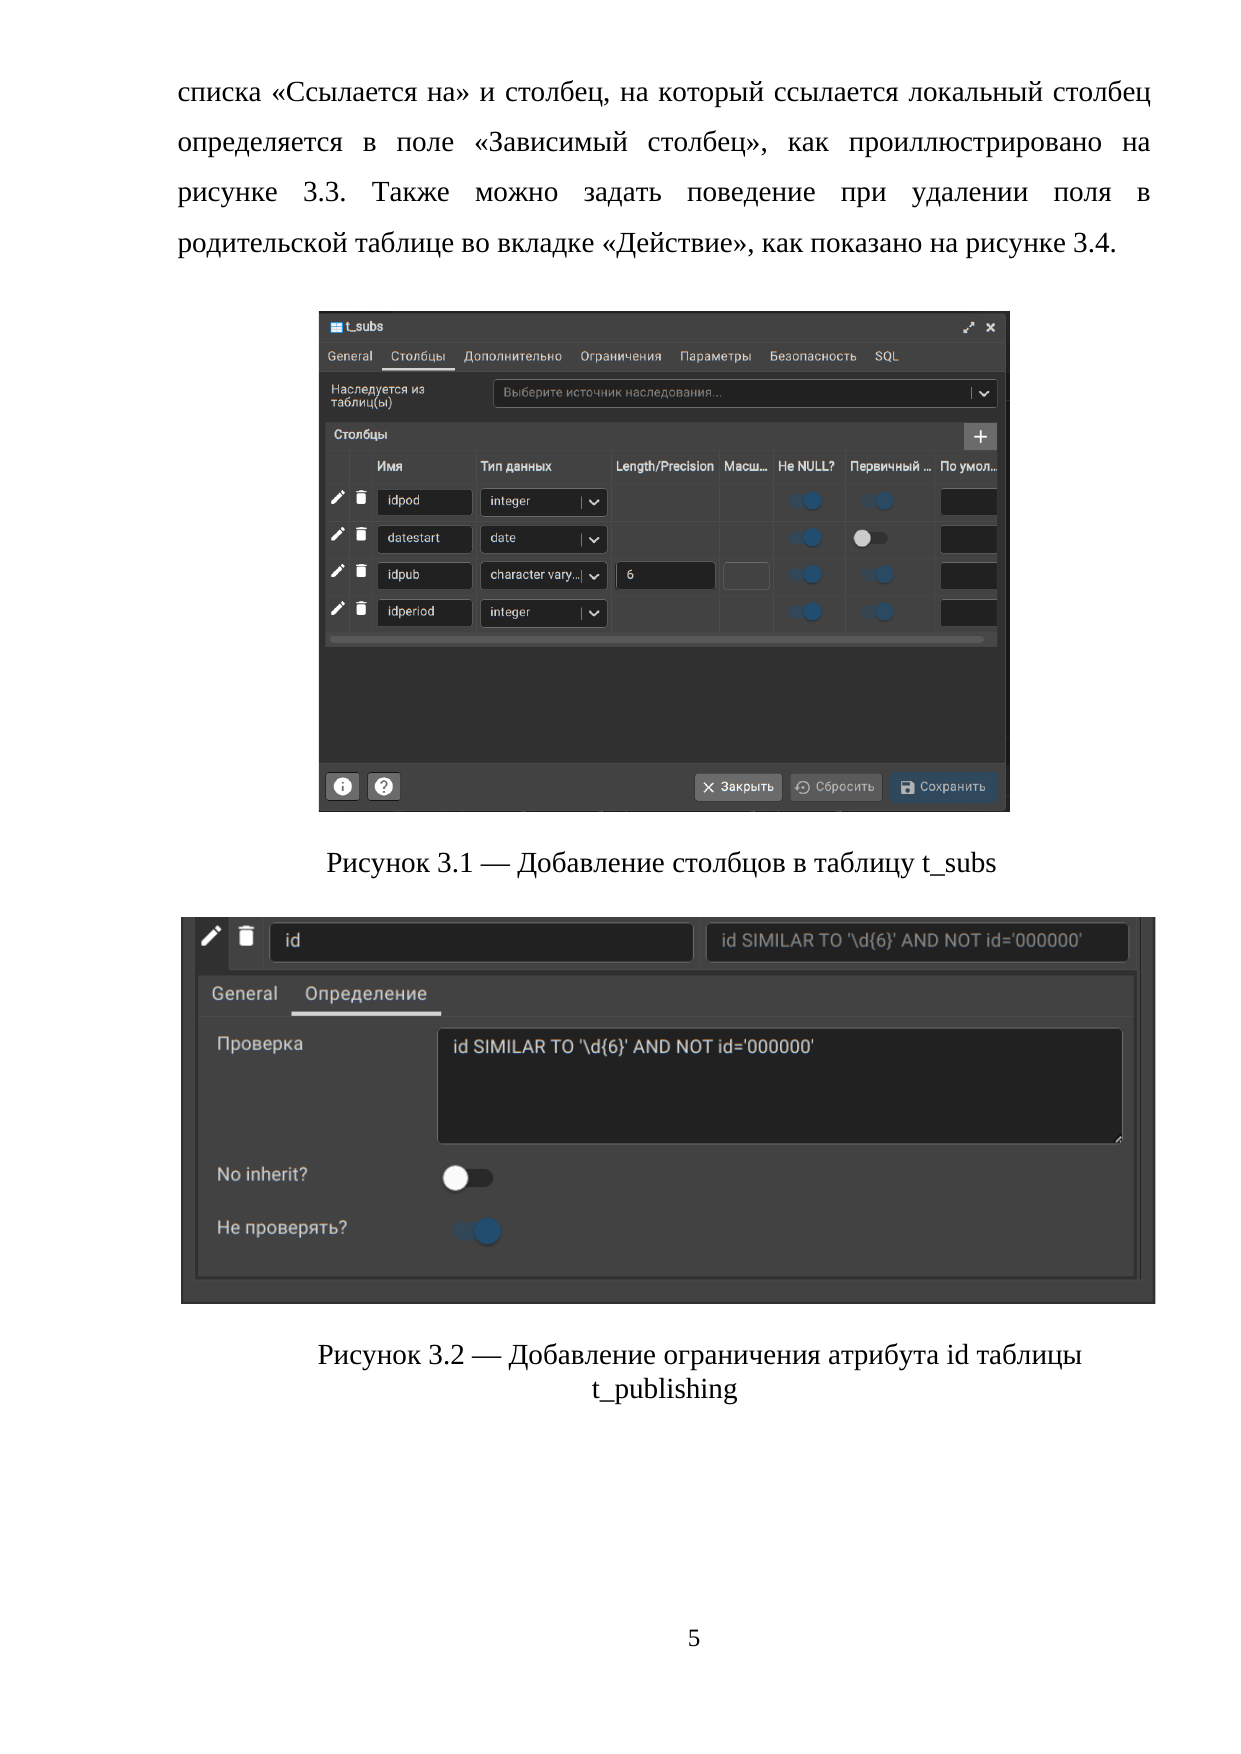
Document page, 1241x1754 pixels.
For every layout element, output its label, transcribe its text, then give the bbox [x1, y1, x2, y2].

text Рисунок 3.2 — Добавление ограничения атрибута id таблицы t_publishing [177, 1337, 1152, 1404]
text Рисунок 3.1 — Добавление столбцов в таблицу t_subs [171, 845, 1152, 879]
text списка «Ссылается на» и столбец, на который ссылается локальный столбец определяется в поле «Зависимый столбец», как проиллюстрировано на рисунке 3.3. Также можно задать поведение при удалении поля в родительской таблице во вкладке «Действие», как показано на рисунке 3.4. [177, 74, 1152, 258]
picture [181, 917, 1156, 1304]
picture [318, 311, 1010, 812]
